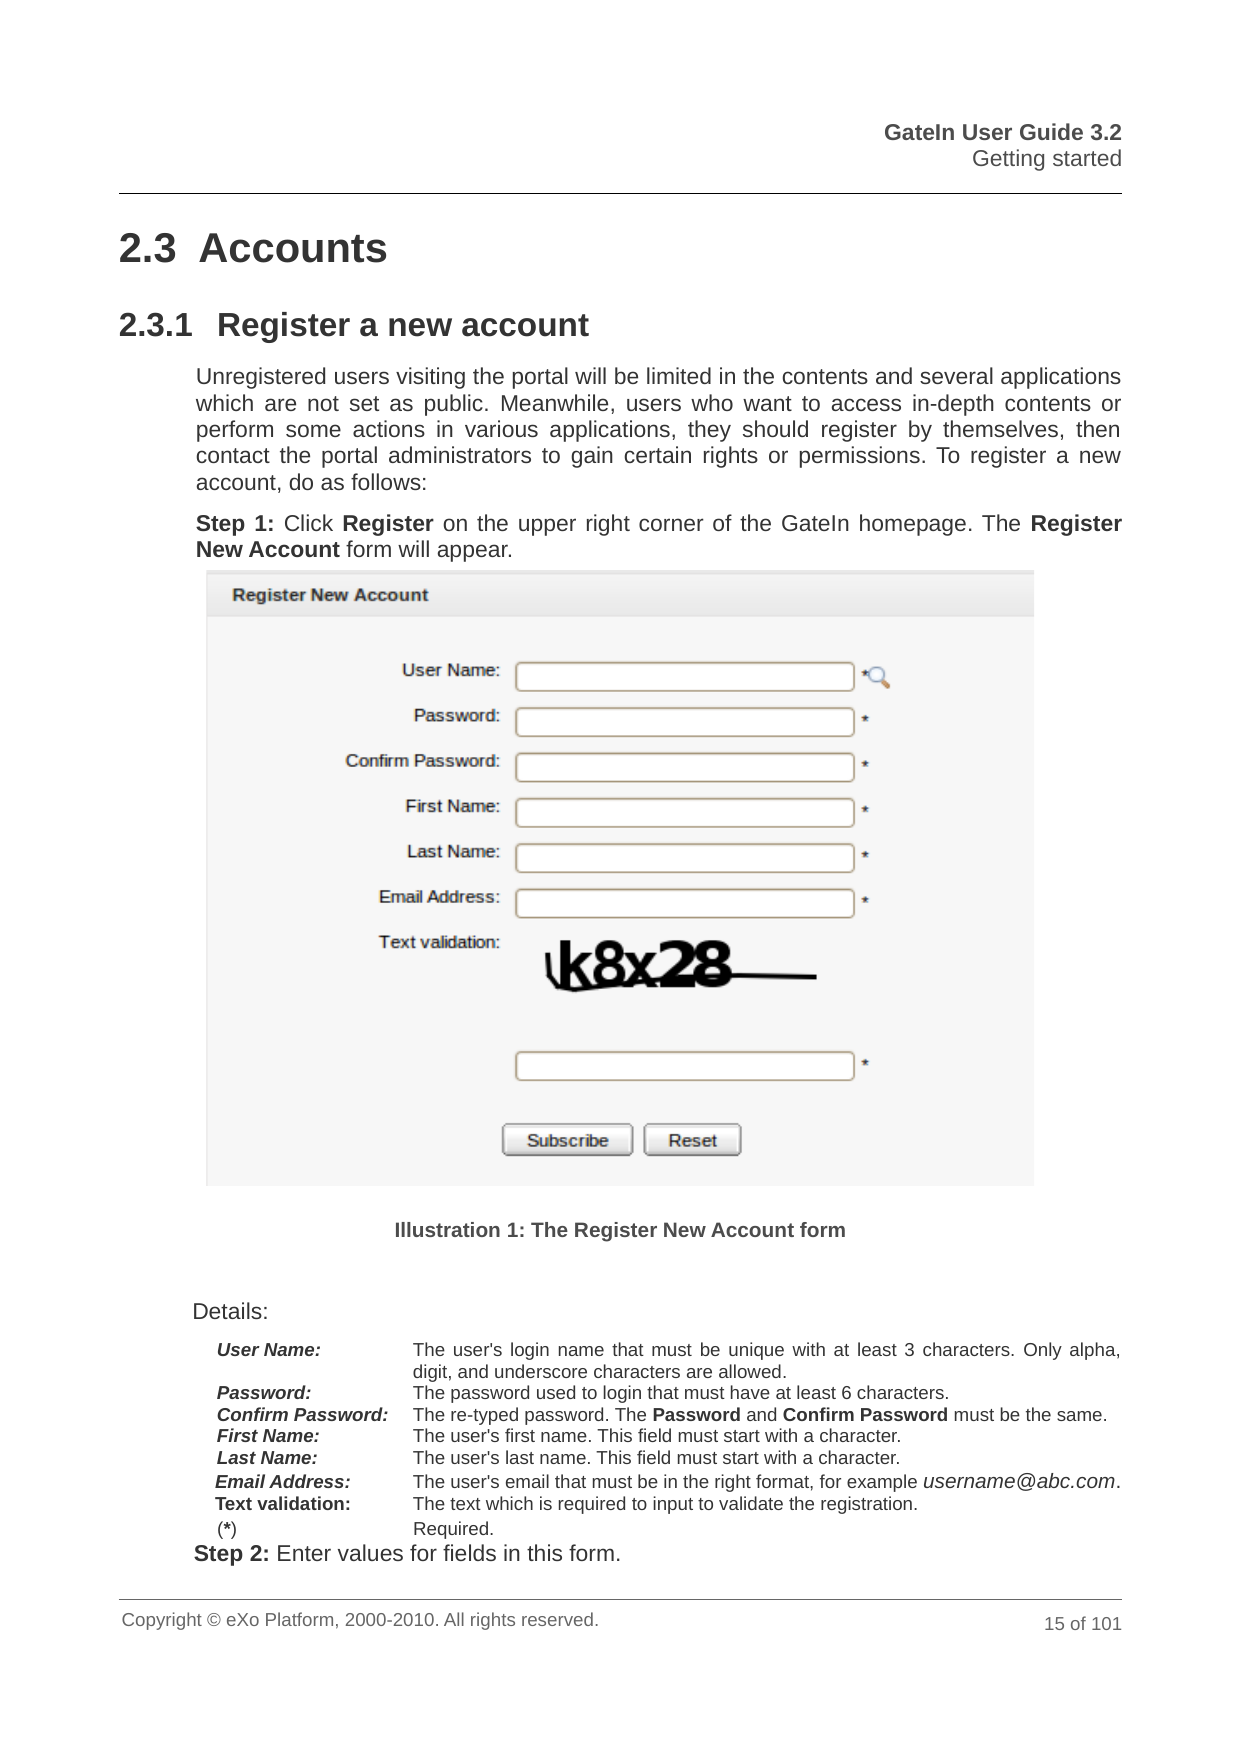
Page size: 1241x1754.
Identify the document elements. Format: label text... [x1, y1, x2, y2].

text Text validation: The text which is required to input to validate the registration. [215, 1492, 1122, 1514]
text Password: The password used to login that must have at least 6 characters. [217, 1382, 1122, 1404]
subtitle Accounts [118, 223, 1122, 271]
text First Name: The user's first name. This field must start with a character. [217, 1425, 1122, 1447]
list Step 2: Enter values for fields in this form. [156, 1540, 1122, 1567]
text Last Name: The user's last name. This field must start with a character. [217, 1447, 1122, 1468]
text Email Address: The user's email that must be in the right format, for example username@abc.com. [215, 1468, 1122, 1492]
text (*) Required. [45, 1514, 1122, 1540]
text Details: [45, 1298, 1122, 1324]
text Unregistered users visiting the portal will be limited in the contents and several applications which are not set as public. Meanwhile, users who want to access in-depth contents or perform some actions in various applications, they should register by themselves, then contact the portal administrators to gain certain rights or permissions. To register a new account, do as follows: [196, 363, 1122, 495]
text Step 1: Click Register on the upper right corner of the GateIn homepage. The Register New Account form will appear. [196, 510, 1122, 563]
text Confirm Password: The re-typed password. The Password and Confirm Password must be the same. [217, 1404, 1122, 1425]
subtitle Register a new account [118, 286, 1122, 348]
text Illustration 1: The Register New Account form [206, 1186, 1034, 1241]
text User Name: The user's login name that must be unique with at least 3 characters. Only alpha, digit, and underscore characters are allowed. [217, 1339, 1122, 1382]
picture [206, 570, 1035, 1186]
